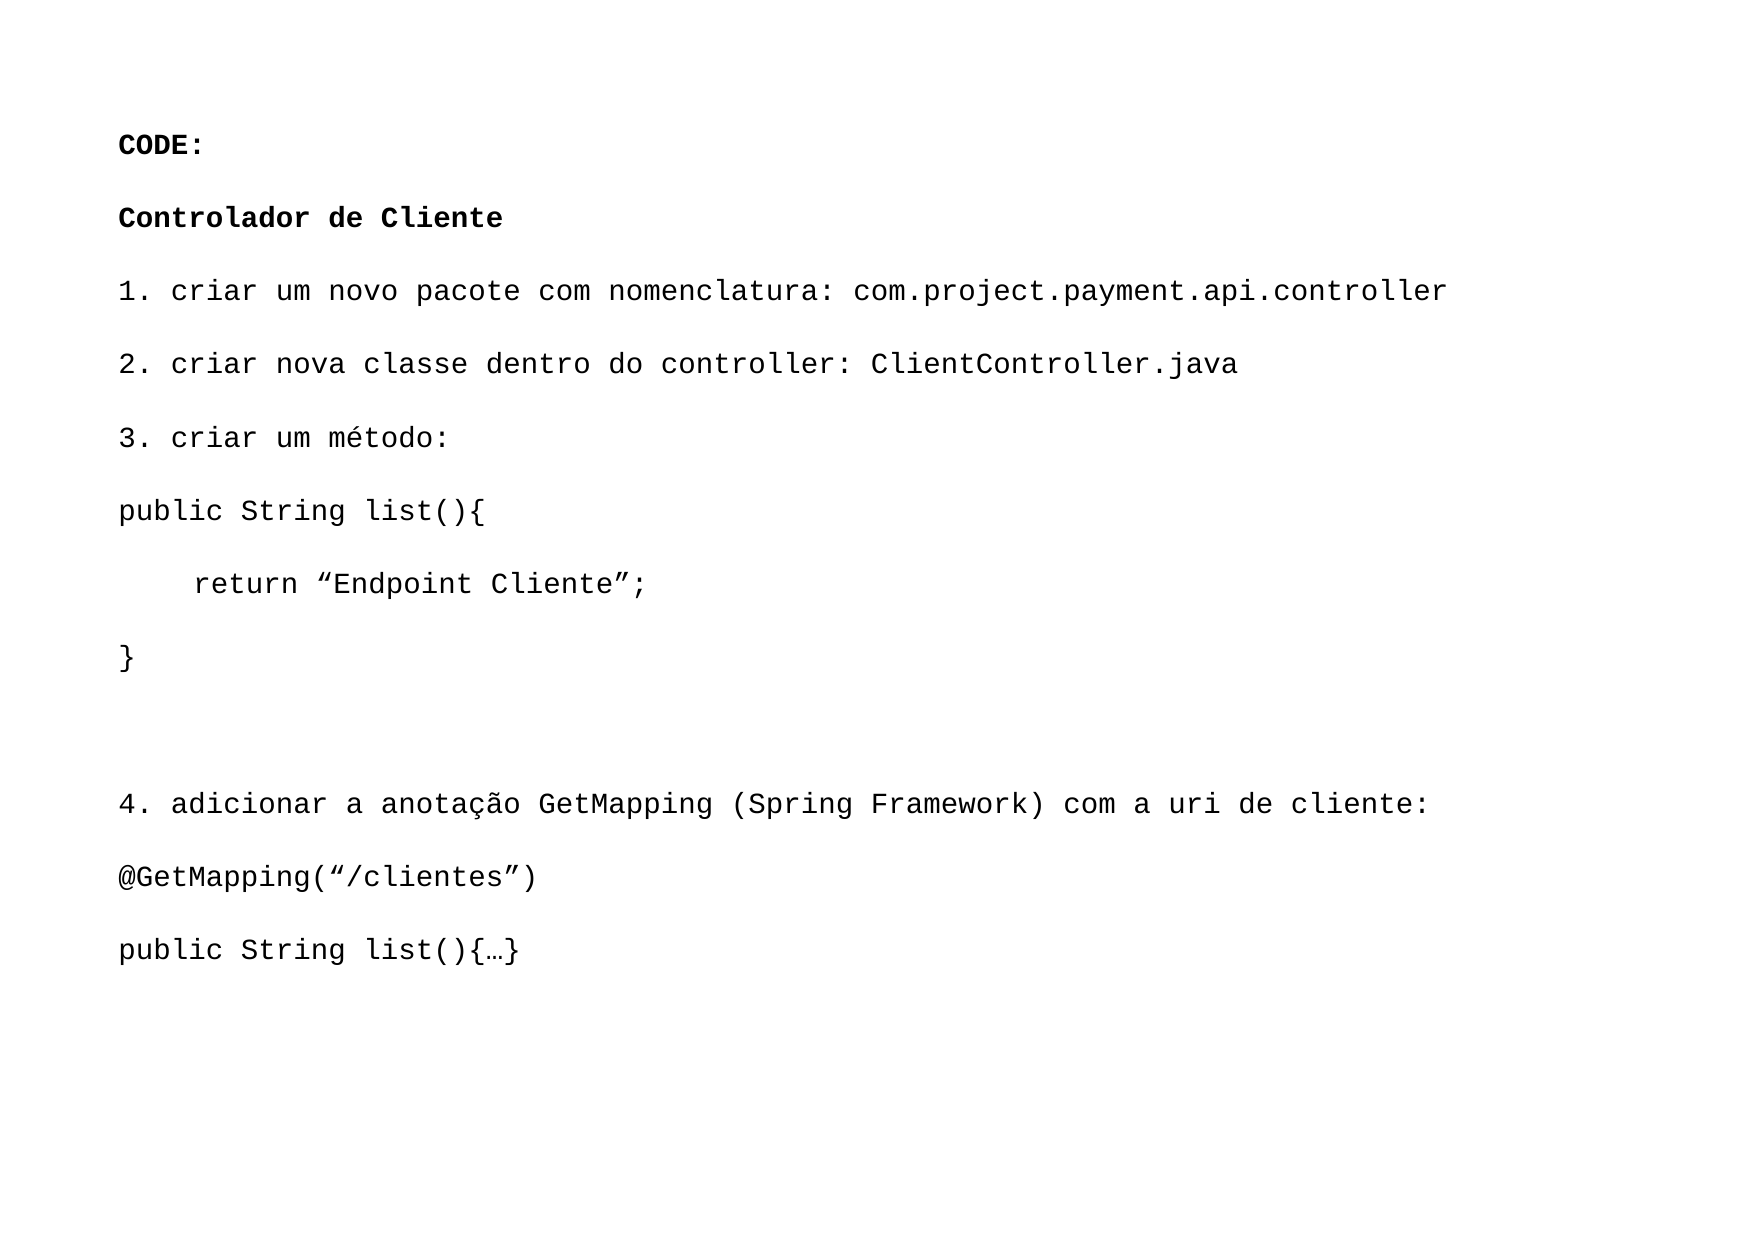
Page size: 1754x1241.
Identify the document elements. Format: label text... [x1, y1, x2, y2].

text return “Endpoint Cliente”; [118, 569, 1636, 602]
text 2. criar nova classe dentro do controller: ClientController.java [118, 350, 1636, 383]
text Controlador de Cliente [118, 203, 1636, 236]
text 3. criar um método: [118, 423, 1636, 456]
text 1. criar um novo pacote com nomenclatura: com.project.payment.api.controller [118, 276, 1636, 309]
text @GetMapping(“/clientes”) [118, 862, 1636, 895]
text } [118, 643, 1636, 676]
text 4. adicionar a anotação GetMapping (Spring Framework) com a uri de cliente: [118, 789, 1636, 822]
text CODE: [118, 130, 1636, 163]
text public String list(){…} [118, 936, 1636, 968]
text public String list(){ [118, 496, 1636, 529]
